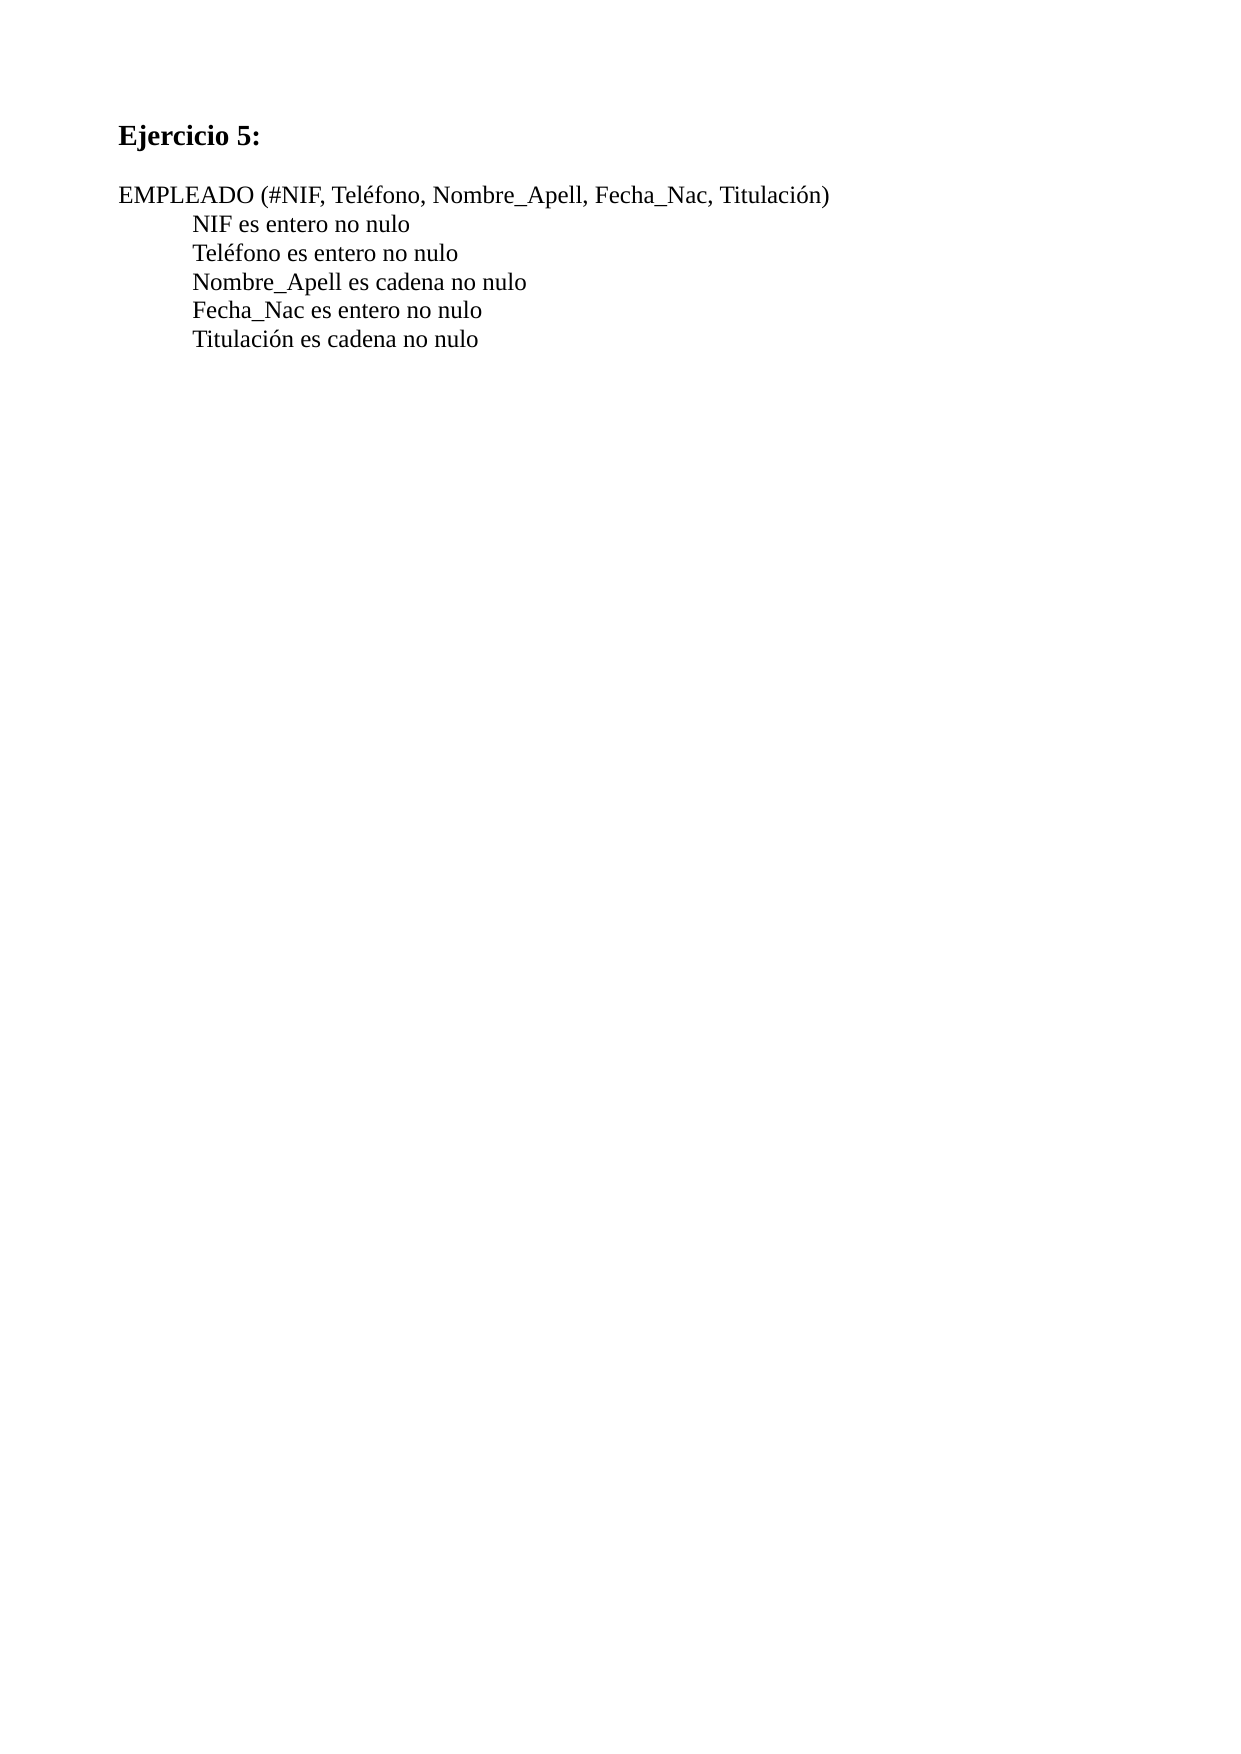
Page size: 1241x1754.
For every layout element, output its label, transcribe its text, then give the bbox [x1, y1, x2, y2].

text Titulación es cadena no nulo [118, 324, 1122, 353]
text NIF es entero no nulo [118, 209, 1122, 238]
text Teléfono es entero no nulo [118, 238, 1122, 267]
text Fecha_Nac es entero no nulo [118, 295, 1122, 324]
text Nombre_Apell es cadena no nulo [118, 267, 1122, 295]
text Ejercicio 5: [118, 118, 1122, 152]
text EMPLEADO (#NIF, Teléfono, Nombre_Apell, Fecha_Nac, Titulación) [118, 180, 1122, 209]
